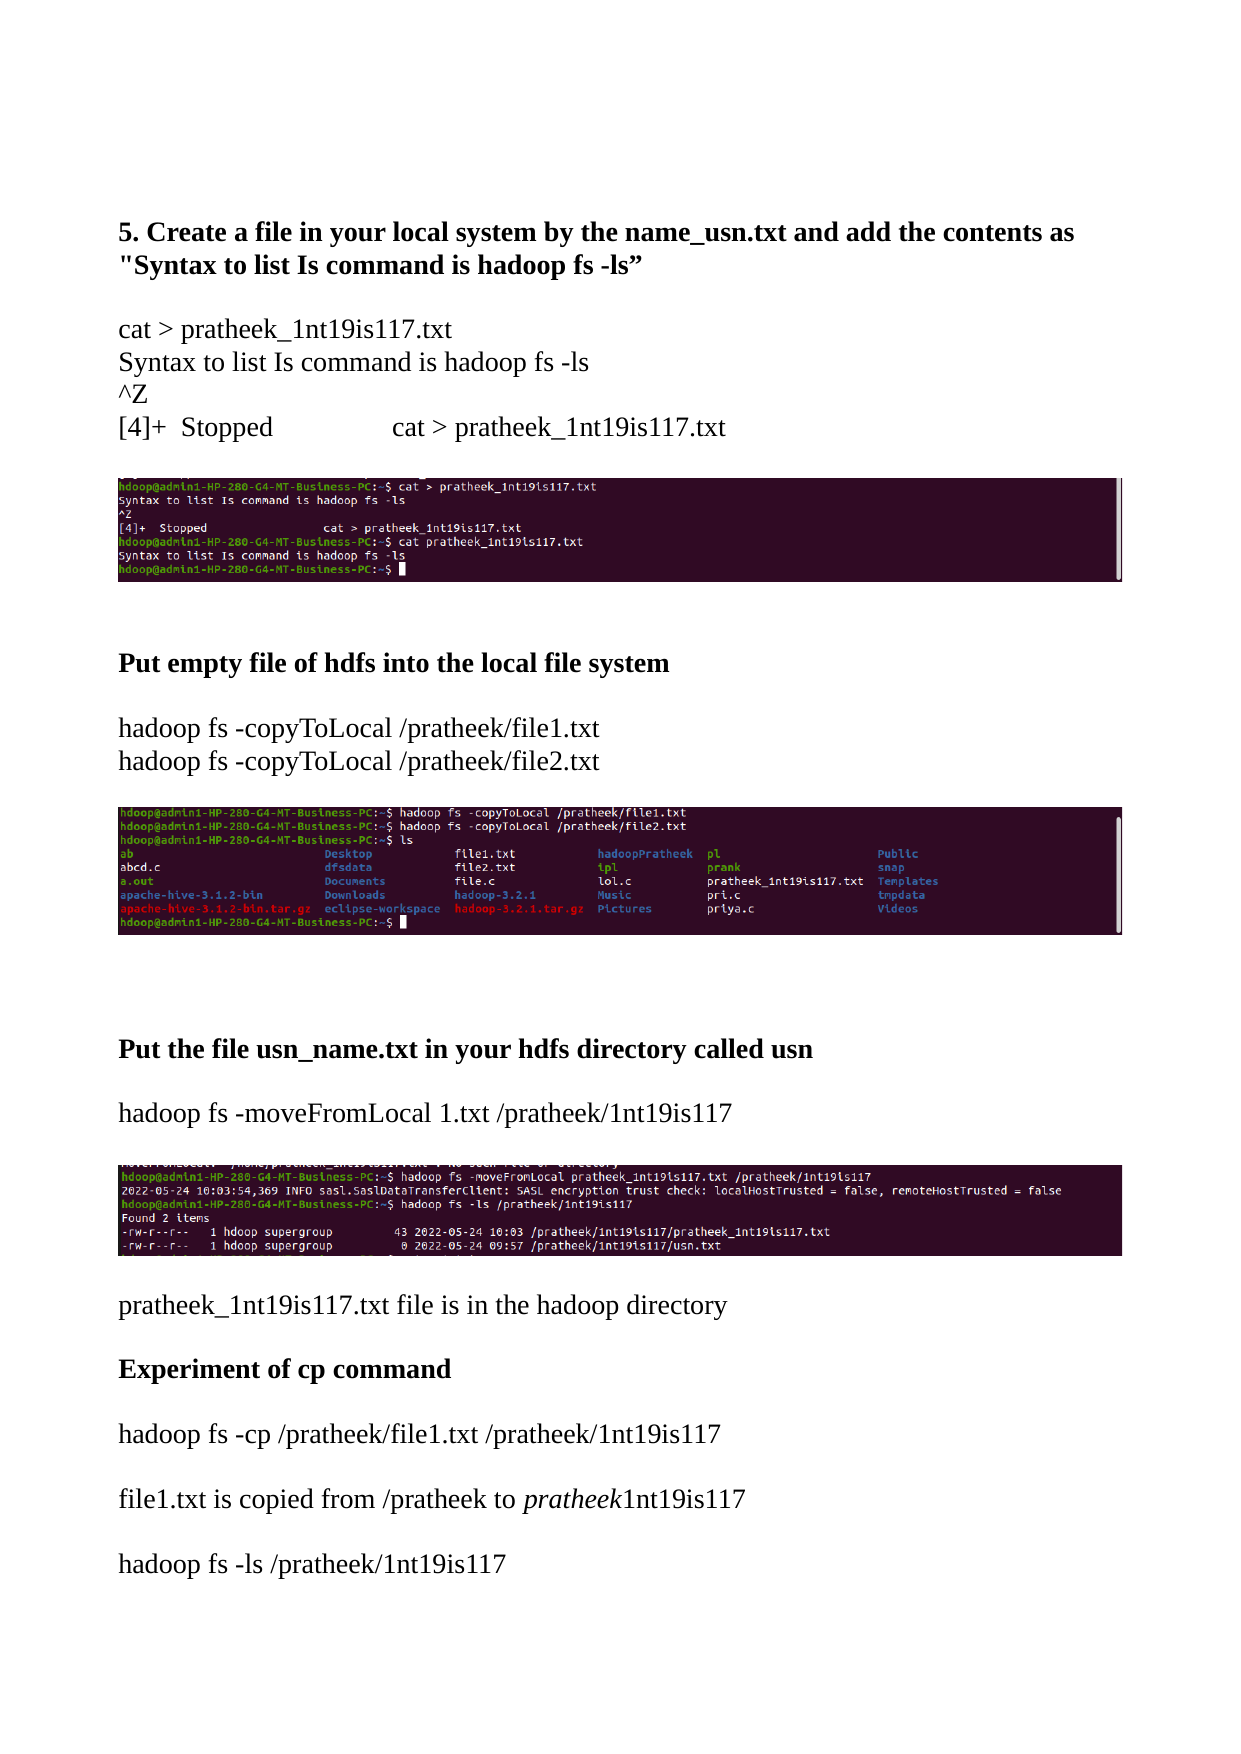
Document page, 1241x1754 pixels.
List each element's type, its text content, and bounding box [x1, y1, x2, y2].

text [4]+ Stopped cat > pratheek_1nt19is117.txt [118, 410, 1122, 442]
text hadoop fs -cp /pratheek/file1.txt /pratheek/1nt19is117 [118, 1417, 1122, 1450]
text cat > pratheek_1nt19is117.txt [118, 312, 1122, 345]
text hadoop fs -copyToLocal /pratheek/file2.txt [118, 744, 1122, 776]
text ^Z [118, 377, 1122, 410]
text pratheek_1nt19is117.txt file is in the hadoop directory [118, 1288, 1122, 1320]
text file1.txt is copied from /pratheek to pratheek1nt19is117 [118, 1482, 1122, 1514]
picture [118, 478, 1123, 582]
text Put empty file of hdfs into the local file system [118, 646, 1122, 679]
text Syntax to list Is command is hadoop fs -ls [118, 345, 1122, 377]
text hadoop fs -moveFromLocal 1.txt /pratheek/1nt19is117 [118, 1096, 1122, 1129]
text hadoop fs -ls /pratheek/1nt19is117 [118, 1547, 1122, 1579]
text hadoop fs -copyToLocal /pratheek/file1.txt [118, 711, 1122, 744]
text Put the file usn_name.txt in your hdfs directory called usn [118, 1032, 1122, 1064]
picture [118, 1165, 1123, 1256]
text Experiment of cp command [118, 1352, 1122, 1385]
text 5. Create a file in your local system by the name_usn.txt and add the contents as "Syntax to list Is command is hadoop fs -ls” [118, 215, 1122, 280]
picture [118, 807, 1123, 935]
